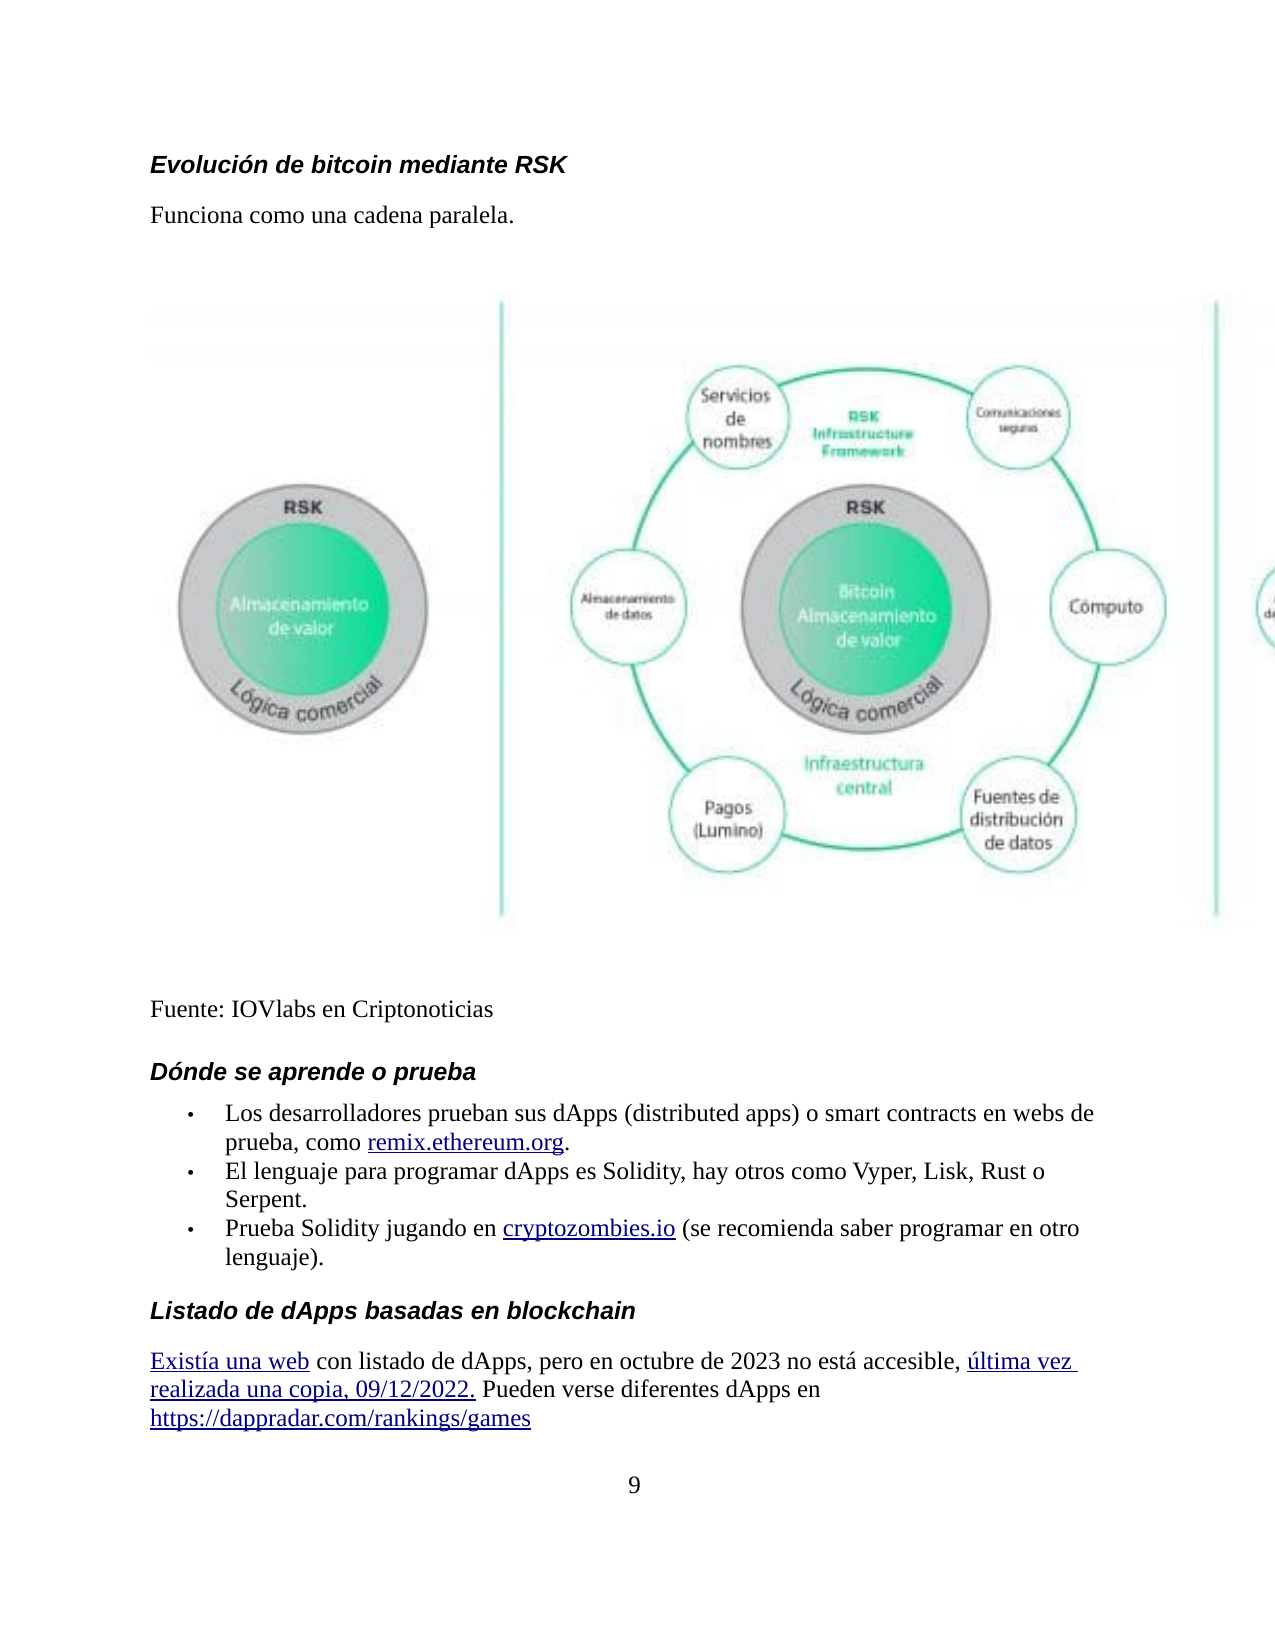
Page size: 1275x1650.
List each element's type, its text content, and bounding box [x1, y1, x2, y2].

picture [150, 228, 1275, 990]
text Existía una web con listado de dApps, pero en octubre de 2023 no está accesible, última vez realizada una copia, 09/12/2022. Pueden verse diferentes dApps en https://dappradar.com/rankings/games [150, 1346, 1125, 1432]
list Los desarrolladores prueban sus dApps (distributed apps) o smart contracts en webs de prueba, como remix.ethereum.org. [187, 1098, 1125, 1156]
text Funciona como una cadena paralela. [150, 200, 1125, 228]
list El lenguaje para programar dApps es Solidity, hay otros como Vyper, Lisk, Rust o Serpent. [187, 1156, 1125, 1213]
list Prueba Solidity jugando en cryptozombies.io (se recomienda saber programar en otro lenguaje). [187, 1213, 1125, 1271]
subtitle Dónde se aprende o prueba [150, 1057, 1125, 1086]
subtitle Evolución de bitcoin mediante RSK [150, 150, 1125, 178]
text Fuente: IOVlabs en Criptonoticias [150, 990, 1125, 1023]
subtitle Listado de dApps basadas en blockchain [150, 1296, 1125, 1324]
